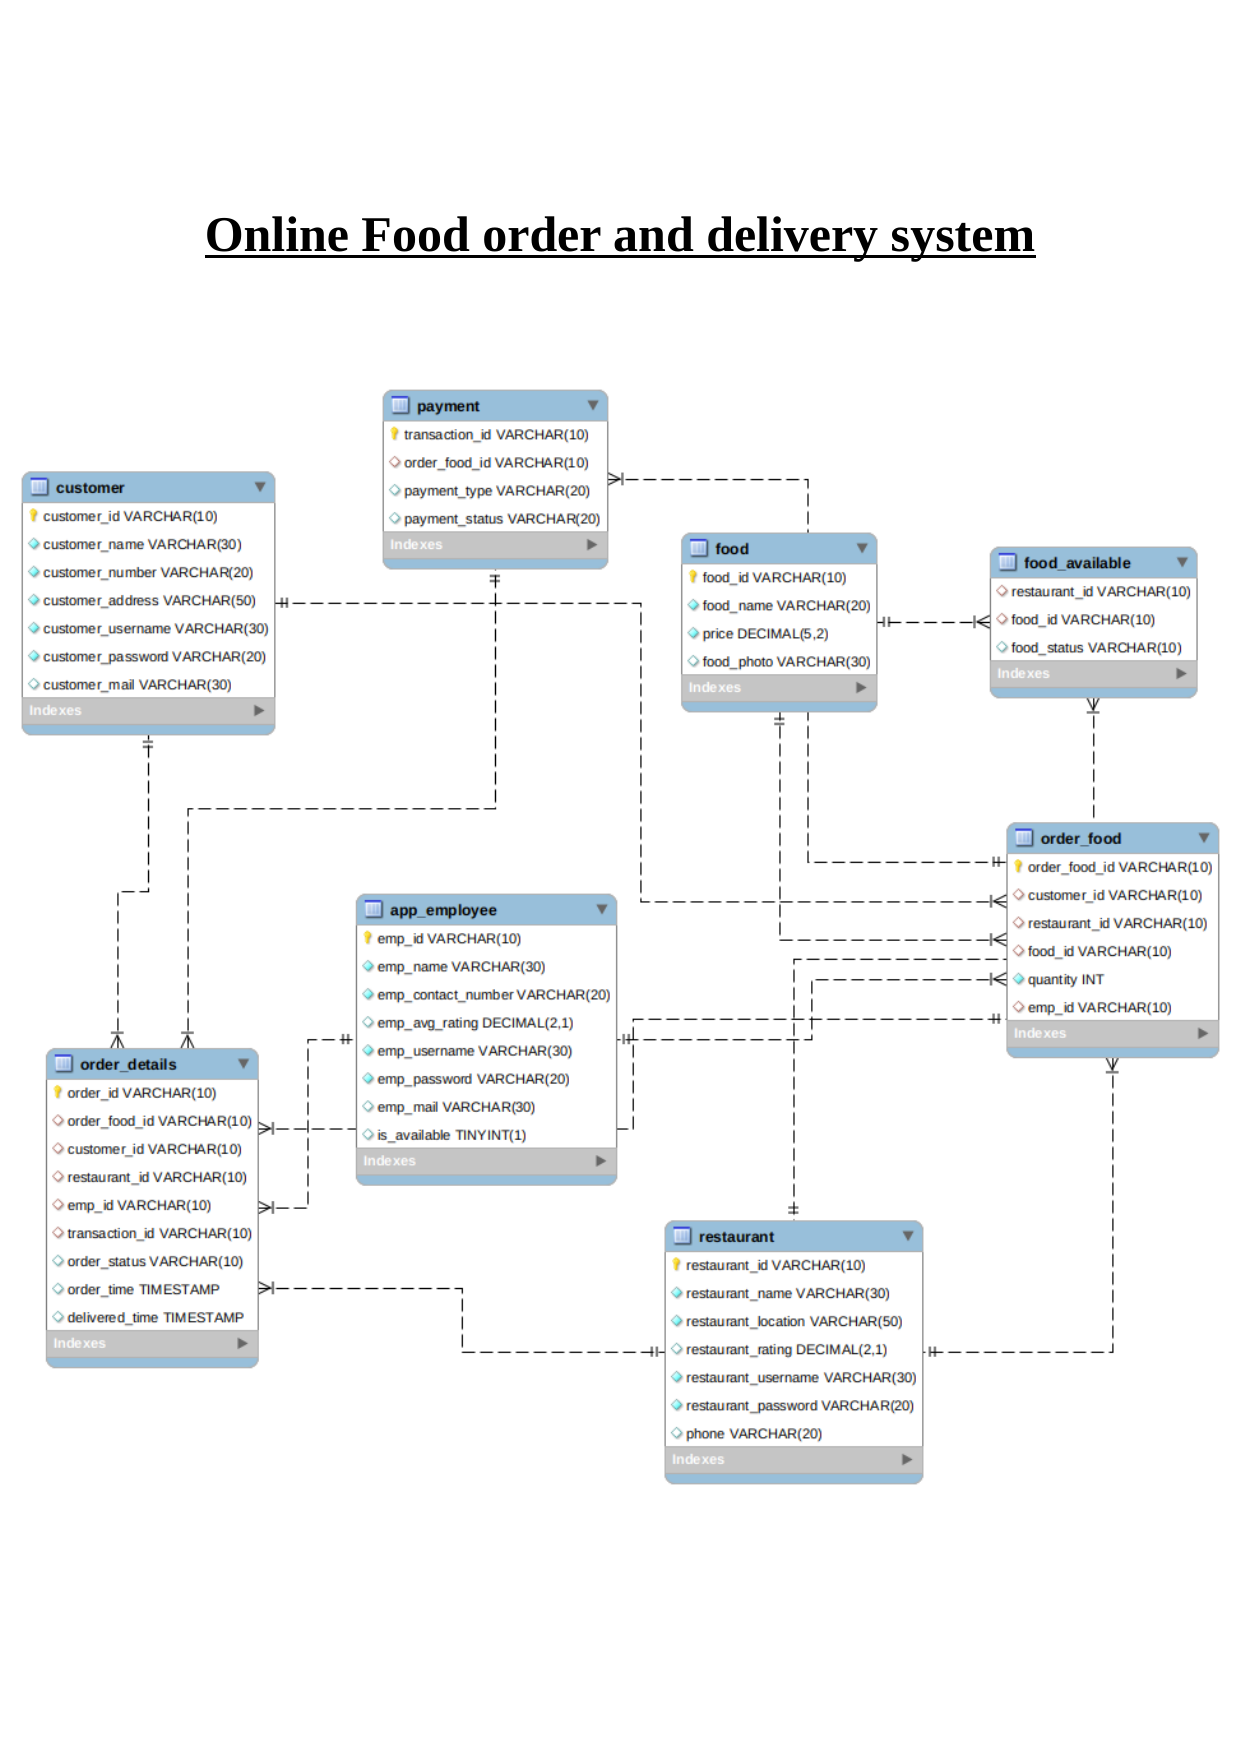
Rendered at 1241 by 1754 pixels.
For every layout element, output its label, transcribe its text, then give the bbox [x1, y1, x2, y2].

text Online Food order and delivery system [118, 205, 1122, 263]
picture [9, 377, 1231, 1496]
